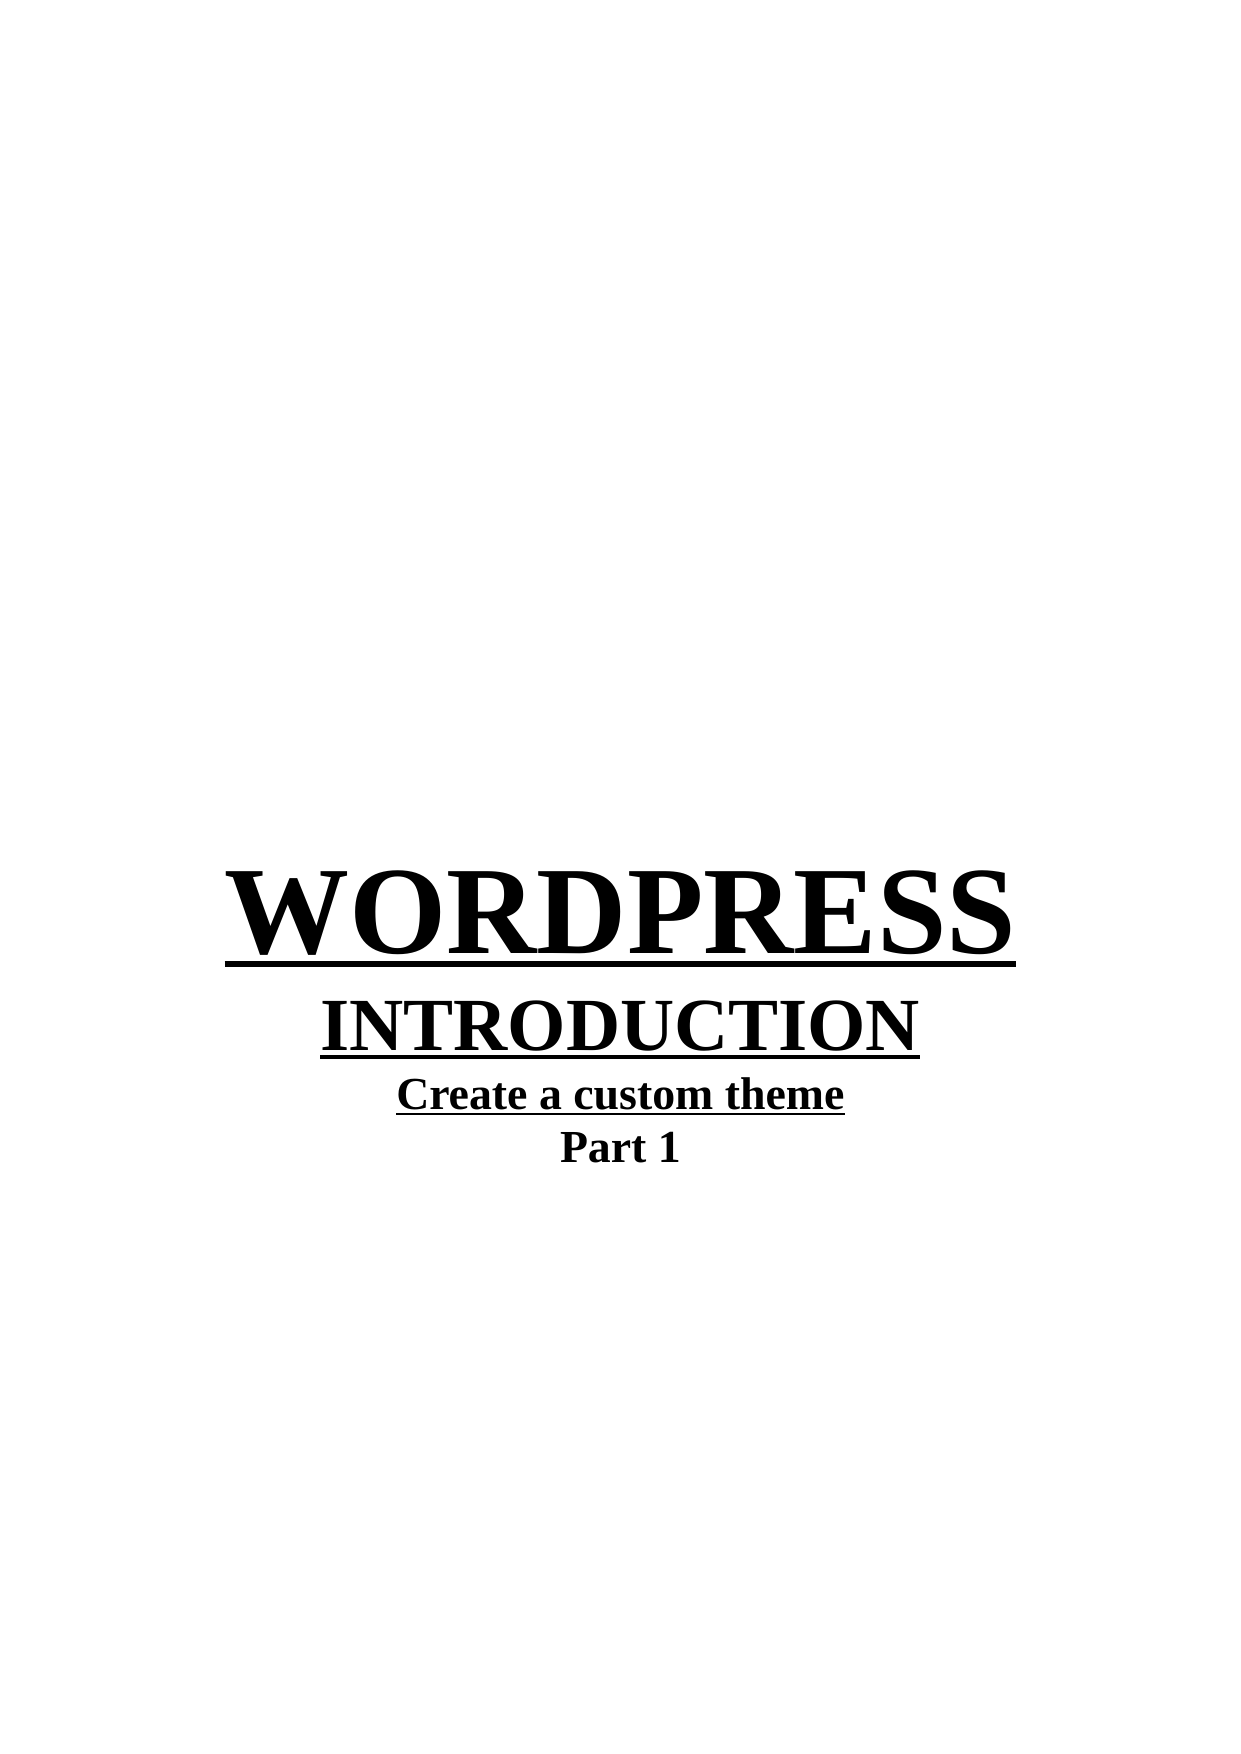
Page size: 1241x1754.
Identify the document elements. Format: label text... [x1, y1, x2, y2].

text WORDPRESS [118, 837, 1122, 981]
text Create a custom theme [118, 1067, 1122, 1119]
text INTRODUCTION [118, 981, 1122, 1067]
text Part 1 [118, 1119, 1122, 1172]
